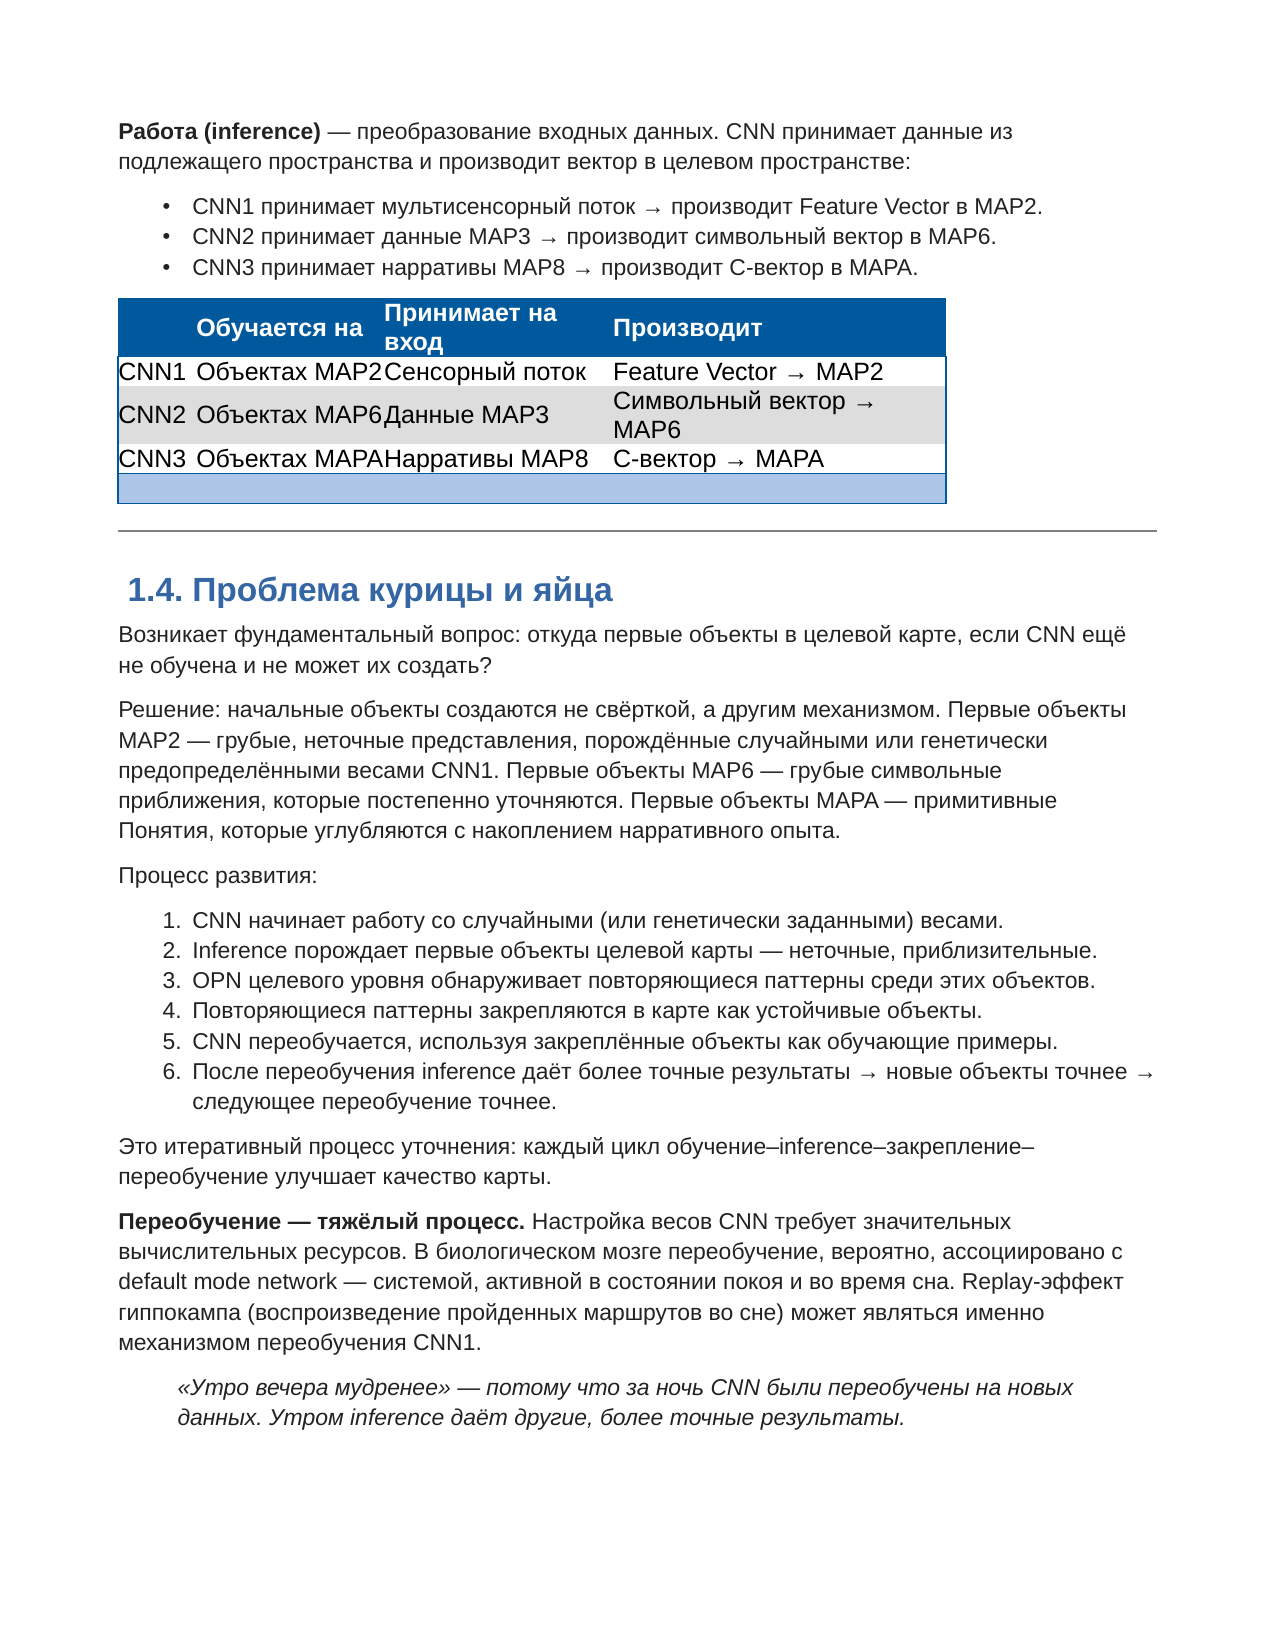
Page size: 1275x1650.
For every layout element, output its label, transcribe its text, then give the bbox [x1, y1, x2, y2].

table_header Принимает на вход [384, 298, 613, 356]
text Возникает фундаментальный вопрос: откуда первые объекты в целевой карте, если CNN ещё не обучена и не может их создать? [118, 621, 1157, 678]
list Inference порождает первые объекты целевой карты — неточные, приблизительные. [162, 937, 1157, 963]
text Процесс развития: [118, 862, 1157, 888]
subtitle Проблема курицы и яйца [118, 570, 1157, 609]
table_cell [384, 474, 613, 503]
table_cell Объектах MAP6 [196, 386, 384, 444]
list CNN2 принимает данные MAP3 → производит символьный вектор в MAP6. [162, 223, 1157, 250]
table_cell CNN3 [119, 444, 196, 472]
table_cell C-вектор → MAPA [613, 444, 945, 472]
list CNN начинает работу со случайными (или генетически заданными) весами. [162, 907, 1157, 933]
list Повторяющиеся паттерны закрепляются в карте как устойчивые объекты. [162, 997, 1157, 1024]
text Переобучение — тяжёлый процесс. Настройка весов CNN требует значительных вычислительных ресурсов. В биологическом мозге переобучение, вероятно, ассоциировано с default mode network — системой, активной в состоянии покоя и во время сна. Replay-эффект гиппокампа (воспроизведение пройденных маршрутов во сне) может являться именно механизмом переобучения CNN1. [118, 1208, 1157, 1355]
text Работа (inference) — преобразование входных данных. CNN принимает данные из подлежащего пространства и производит вектор в целевом пространстве: [118, 118, 1157, 175]
list После переобучения inference даёт более точные результаты → новые объекты точнее → следующее переобучение точнее. [162, 1058, 1157, 1114]
text Это итеративный процесс уточнения: каждый цикл обучение–inference–закрепление–переобучение улучшает качество карты. [118, 1133, 1157, 1189]
table_cell [119, 474, 196, 503]
text Решение: начальные объекты создаются не свёрткой, а другим механизмом. Первые объекты MAP2 — грубые, неточные представления, порождённые случайными или генетически предопределёнными весами CNN1. Первые объекты MAP6 — грубые символьные приближения, которые постепенно уточняются. Первые объекты MAPA — примитивные Понятия, которые углубляются с накоплением нарративного опыта. [118, 696, 1157, 844]
table_cell Символьный вектор → MAP6 [613, 386, 945, 444]
table_cell Данные MAP3 [384, 386, 613, 444]
table_cell Объектах MAPA [196, 444, 384, 472]
table_cell [196, 474, 384, 503]
list CNN3 принимает нарративы MAP8 → производит C-вектор в MAPA. [162, 253, 1157, 280]
list CNN1 принимает мультисенсорный поток → производит Feature Vector в MAP2. [162, 193, 1157, 219]
table_cell Сенсорный поток [384, 357, 613, 386]
text «Утро вечера мудренее» — потому что за ночь CNN были переобучены на новых данных. Утром inference даёт другие, более точные результаты. [177, 1373, 1098, 1430]
table_cell [613, 474, 945, 503]
list OPN целевого уровня обнаруживает повторяющиеся паттерны среди этих объектов. [162, 967, 1157, 994]
table_header Производит [613, 298, 946, 356]
table_cell Нарративы MAP8 [384, 444, 613, 472]
table_cell CNN1 [119, 357, 196, 386]
table_header [118, 298, 196, 356]
list CNN переобучается, используя закреплённые объекты как обучающие примеры. [162, 1028, 1157, 1054]
table_header Обучается на [196, 298, 384, 356]
table_cell Объектах MAP2 [196, 357, 384, 386]
table_cell Feature Vector → MAP2 [613, 357, 945, 386]
table_cell CNN2 [119, 386, 196, 444]
